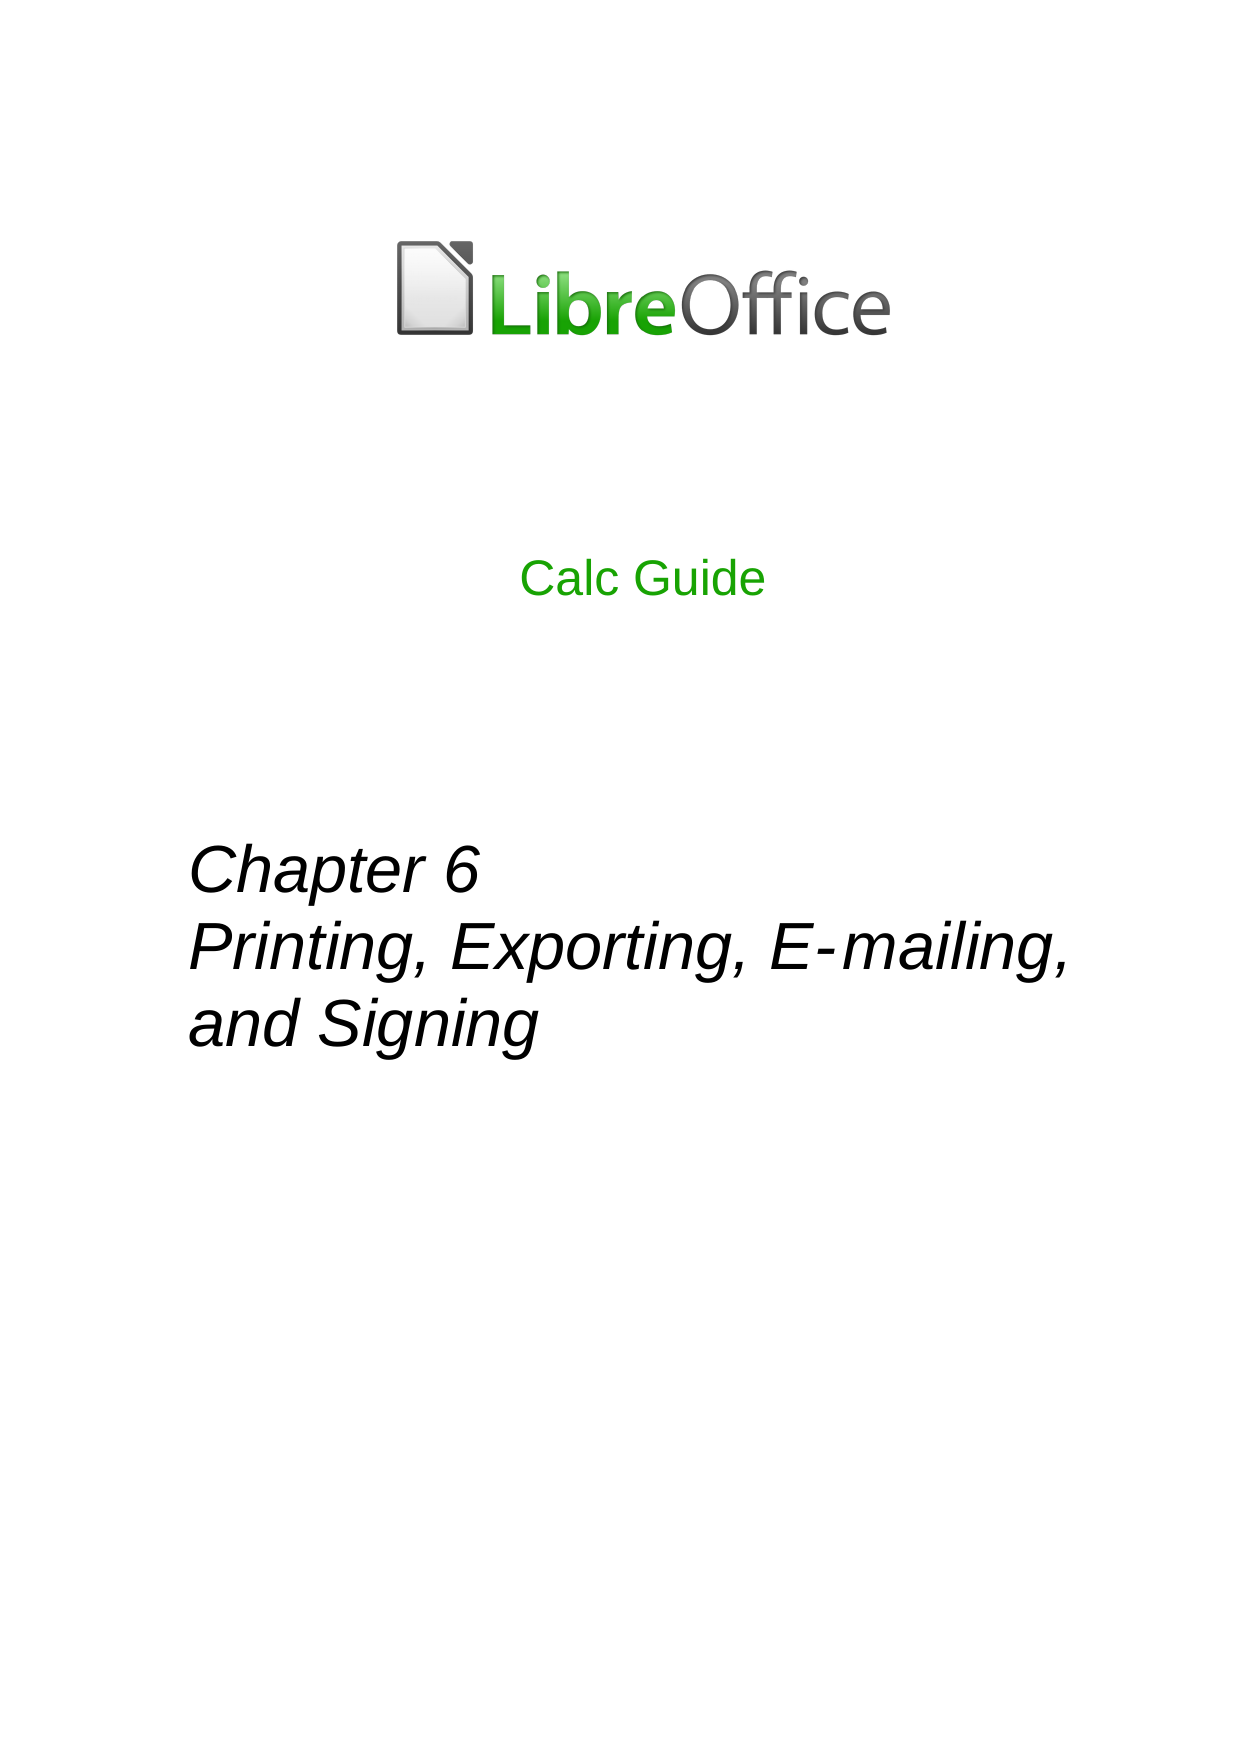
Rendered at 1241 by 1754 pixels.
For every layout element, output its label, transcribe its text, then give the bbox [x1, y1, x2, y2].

title Chapter 6 Printing, Exporting, E‑mailing, and Signing [188, 830, 1098, 1060]
picture [392, 236, 893, 342]
text Calc Guide [188, 548, 1098, 605]
